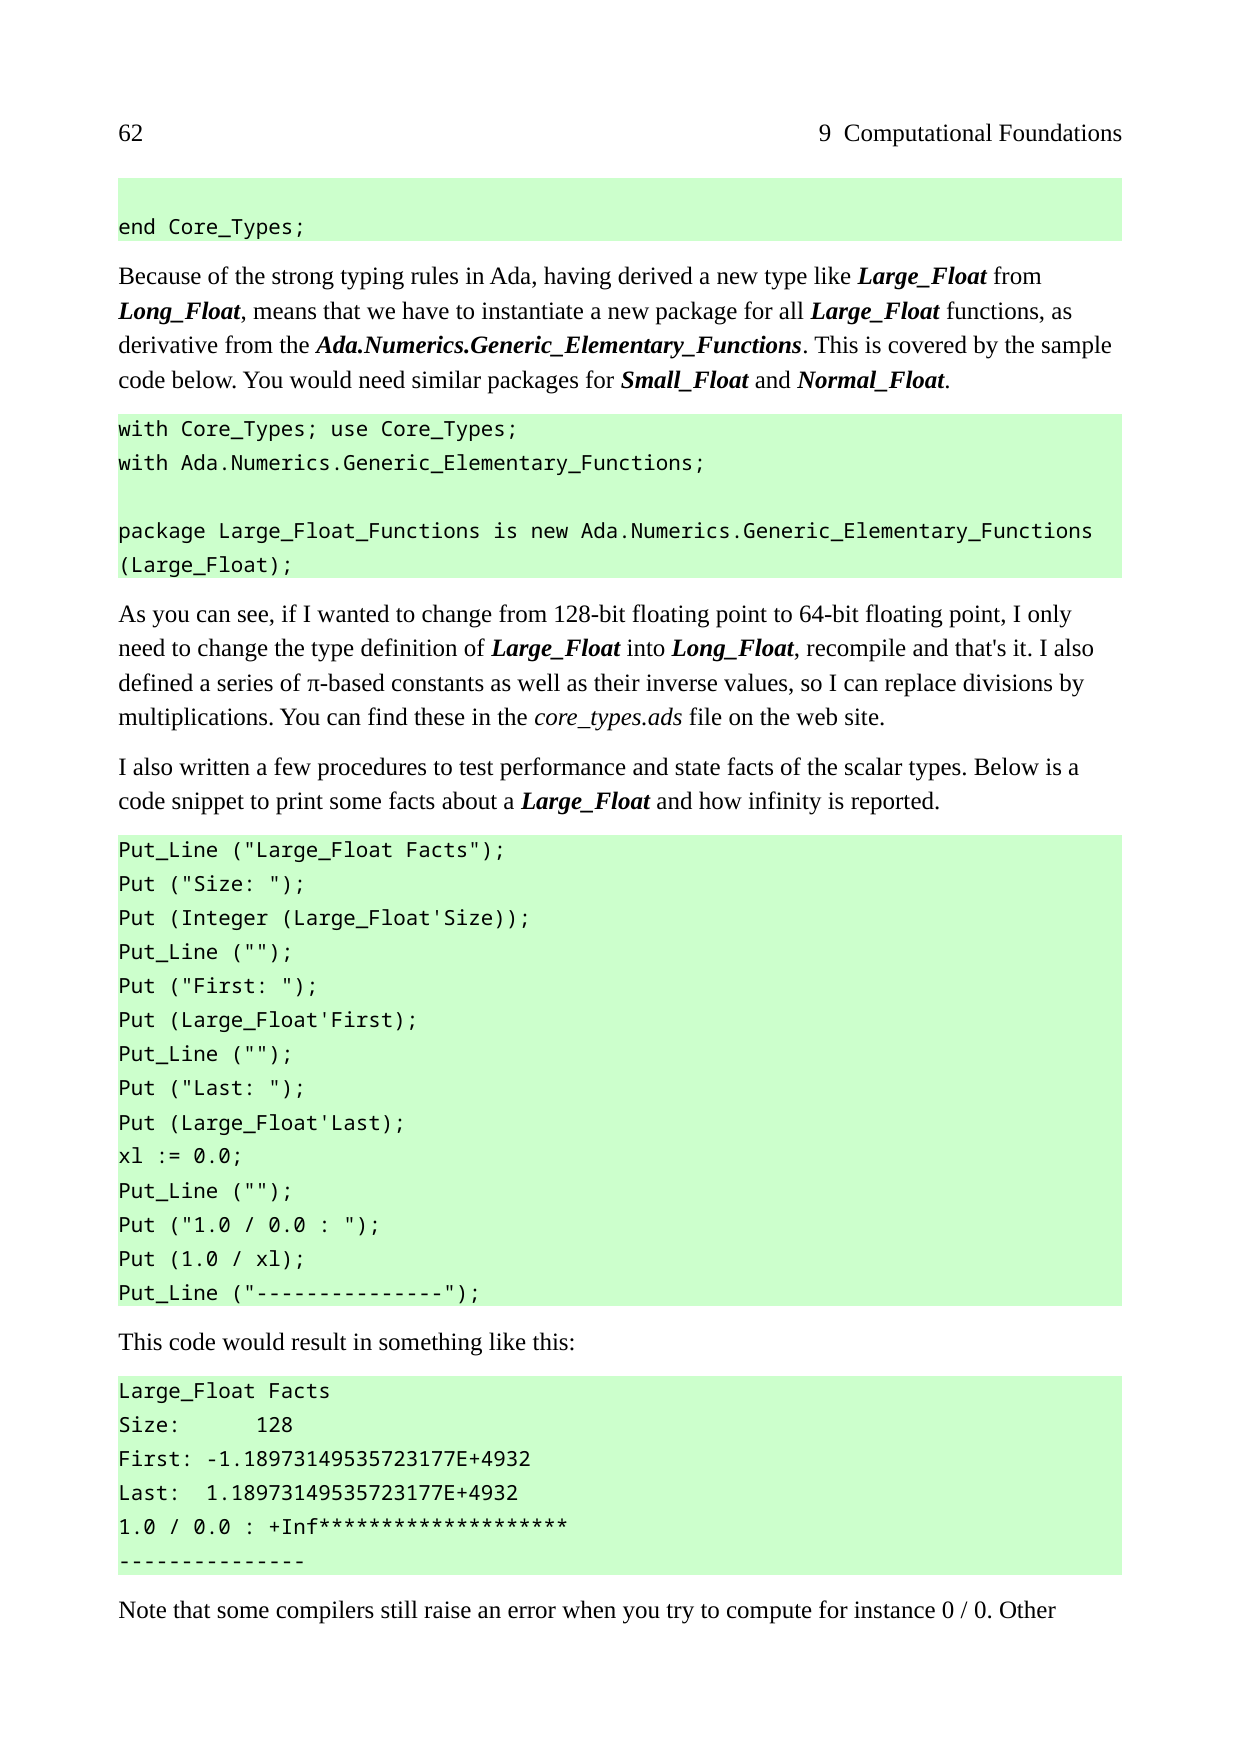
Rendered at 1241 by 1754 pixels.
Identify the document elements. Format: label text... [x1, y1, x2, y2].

text Put (1.0 / xl); [118, 1244, 1122, 1272]
text end Core_Types; [118, 212, 1122, 241]
text Put_Line ("Large_Float Facts"); [118, 835, 1122, 863]
text Put ("Last: "); [118, 1073, 1122, 1102]
text I also written a few procedures to test performance and state facts of the scalar types. Below is a code snippet to print some facts about a Large_Float and how infinity is reported. [118, 752, 1122, 815]
text As you can see, if I wanted to change from 128-bit floating point to 64-bit floating point, I only need to change the type definition of Large_Float into Long_Float, recompile and that's it. I also defined a series of π-based constants as well as their inverse values, so I can replace divisions by multiplications. You can find these in the core_types.ads file on the web site. [118, 599, 1122, 731]
text Put (Integer (Large_Float'Size)); [118, 903, 1122, 932]
text Large_Float Facts Size: 128 First: -1.18973149535723177E+4932 Last: 1.18973149535723177E+4932 1.0 / 0.0 : +Inf******************** --------------- [118, 1376, 1122, 1575]
text Put (Large_Float'First); [118, 1005, 1122, 1034]
text package Large_Float_Functions is new Ada.Numerics.Generic_Elementary_Functions (Large_Float); [118, 516, 1122, 578]
text Put_Line (""); [118, 1176, 1122, 1204]
text Put ("Size: "); [118, 869, 1122, 898]
text xl := 0.0; [118, 1142, 1122, 1170]
text Put_Line (""); [118, 937, 1122, 966]
text This code would result in something like this: [118, 1327, 1122, 1356]
text Note that some compilers still raise an error when you try to compute for instance 0 / 0. Other [118, 1595, 1122, 1624]
text with Ada.Numerics.Generic_Elementary_Functions; [118, 448, 1122, 476]
text Put (Large_Float'Last); [118, 1108, 1122, 1136]
text Put_Line ("---------------"); [118, 1278, 1122, 1306]
text Put ("First: "); [118, 971, 1122, 1000]
text Put ("1.0 / 0.0 : "); [118, 1210, 1122, 1238]
text Because of the strong typing rules in Ada, having derived a new type like Large_Float from Long_Float, means that we have to instantiate a new package for all Large_Float functions, as derivative from the Ada.Numerics.Generic_Elementary_Functions. This is covered by the sample code below. You would need similar packages for Small_Float and Normal_Float. [118, 261, 1122, 393]
text Put_Line (""); [118, 1039, 1122, 1068]
text with Core_Types; use Core_Types; [118, 414, 1122, 442]
